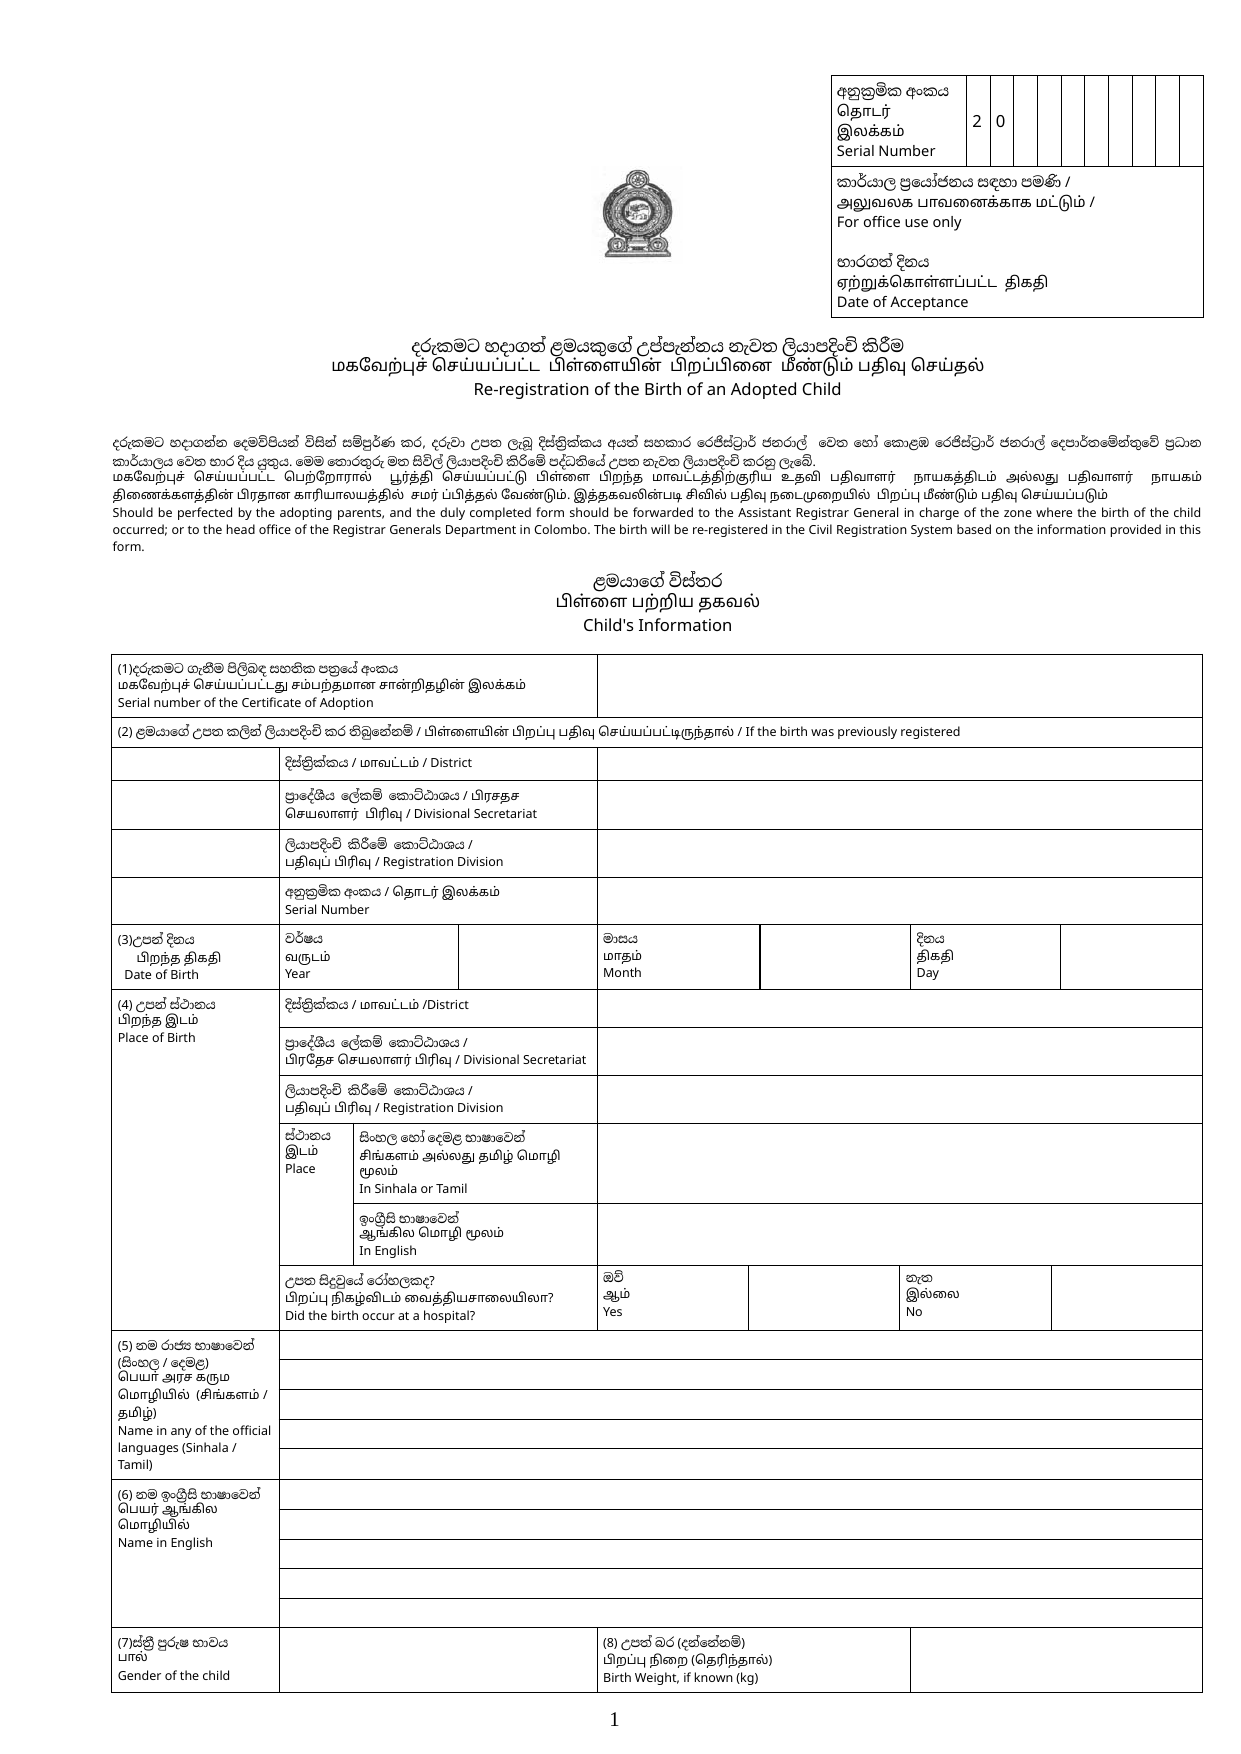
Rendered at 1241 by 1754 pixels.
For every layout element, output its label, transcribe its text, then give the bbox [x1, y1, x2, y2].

table_cell [598, 878, 1202, 924]
table_header [1133, 76, 1155, 166]
table_header අනුක්‍රමික අංකය தொடர் இலக்கம் Serial Number [832, 76, 966, 166]
table_cell [598, 1028, 1202, 1075]
table_cell (8) උපත් බර (දන්නේනම්) பிறப்பு நிறை (தெரிந்தால்) Birth Weight, if known (kg) [598, 1628, 910, 1692]
table_cell නැත இல்லை No [900, 1266, 1051, 1330]
table_cell ඔව් ஆம் Yes [598, 1266, 748, 1330]
table_cell [598, 781, 1202, 829]
table_cell (3)උපන් දිනය பிறந்த திகதி Date of Birth [112, 925, 279, 989]
table_cell [331, 166, 831, 317]
table_cell [598, 1076, 1202, 1123]
table_cell [112, 878, 279, 924]
table_cell [280, 1360, 1202, 1389]
table_header [1038, 76, 1061, 166]
table_header [598, 655, 1202, 717]
table_cell [459, 925, 597, 989]
table_cell ඉංග්‍රීසි භාෂාවෙන් ஆங்கில மொழி மூலம் In English [354, 1204, 597, 1265]
text மகவேற்புச் செய்யப்பட்ட பிள்ளையின் பிறப்பினை மீண்டும் பதிவு செய்தல் [112, 357, 1203, 378]
text Re-registration of the Birth of an Adopted Child [112, 378, 1203, 400]
table_cell කාර්යාල ප්‍රයෝජනය සඳහා පමණි / அலுவலக பாவனைக்காக மட்டும் / For office use only භාරගත් දිනය ஏற்றுக்கொள்ளப்பட்ட திகதி Date of Acceptance [832, 167, 1203, 317]
table_cell ස්ථානය இடம் Place [280, 1124, 353, 1265]
table_cell [112, 830, 279, 877]
table_cell වර්ෂය வருடம் Year [280, 925, 458, 989]
table_cell [1061, 925, 1202, 989]
table_cell දිස්ත්‍රික්කය / மாவட்டம் / District [280, 748, 597, 780]
table_cell උපත සිදුවුයේ රෝහලකද? பிறப்பு நிகழ்விடம் வைத்தியசாலையிலா? Did the birth occur at a hospital? [280, 1266, 597, 1330]
table_cell සිංහල හෝ දෙමළ භාෂාවෙන් சிங்களம் அல்லது தமிழ் மொழி மூலம் In Sinhala or Tamil [354, 1124, 597, 1203]
table_header 0 [991, 76, 1013, 166]
table_cell (2) ළමයාගේ උපත කලින් ලියාපදිංචි කර තිබුනේනම් / பிள்ளையின் பிறப்பு பதிவு செய்யப்பட்டிருந்தால் / If the birth was previously registered [112, 718, 1202, 747]
table_cell [598, 748, 1202, 780]
table_cell (7)ස්ත්‍රී පුරුෂ භාවය பால் Gender of the child [112, 1628, 279, 1692]
table_cell [280, 1449, 1202, 1479]
table_cell [280, 1540, 1202, 1568]
text දරුකමට හදාගන්න දෙමව්පියන් විසින් සම්පුර්ණ කර, දරුවා උපත ලැබූ දිස්ත්‍රික්කය අයත් සහකාර රෙජිස්ට්‍රාර් ජනරාල් වෙත හෝ කොළඹ රෙජිස්ට්‍රාර් ජනරාල් දෙපාර්තමේන්තුවේ ප්‍රධාන කාර්යාලය වෙත භාර දිය යුතුය. මෙම තොරතුරු මත සිවිල් ලියාපදිංචි කිරිමේ පද්ධතියේ උපත නැවත ලියාපදිංචි කරනු ලැබේ. [112, 434, 1203, 471]
table_cell [280, 1569, 1202, 1598]
table_cell [598, 990, 1202, 1027]
table_header [1014, 76, 1037, 166]
table_cell (4) උපන් ස්ථානය பிறந்த இடம் Place of Birth [112, 990, 279, 1203]
table_cell [112, 781, 279, 829]
table_cell (6) නම ඉංග්‍රීසි භාෂාවෙන් பெயர் ஆங்கில மொழியில் Name in English [112, 1480, 279, 1627]
table_header [331, 75, 831, 166]
text பிள்ளை பற்றிய தகவல் [112, 593, 1203, 614]
table_cell (5) නම රාජ්‍ය භාෂාවෙන් (සිංහල / දෙමළ) பெயா் அரச கரும மொழியில் (சிங்களம் / தமிழ்) Name in any of the official languages (Sinhala / Tamil) [112, 1331, 279, 1479]
table_cell ලියාපදිංචි කිරීමේ කොට්ඨාශය / பதிவுப் பிரிவு / Registration Division [280, 830, 597, 877]
table_cell දිස්ත්‍රික්කය / மாவட்டம் /District [280, 990, 597, 1027]
table_cell දිනය திகதி Day [911, 925, 1060, 989]
text ළම‌යාගේ විස්තර [112, 572, 1203, 593]
table_header [1062, 76, 1084, 166]
table_cell [280, 1390, 1202, 1418]
table_header (1)දරුකමට ගැනීම පිලිබඳ සහතික පත්‍රයේ අංකය மகவேற்புச் செய்யப்பட்டது சம்பற்தமான சான்றிதழின் இலக்கம் Serial number of the Certificate of Adoption [112, 655, 597, 717]
table_cell [911, 1628, 1202, 1692]
table_cell මාසය மாதம் Month [598, 925, 759, 989]
table_cell [749, 1266, 899, 1330]
table_cell ප්‍රාදේශීය ලේකම් කොට්ඨාශය / பிரதேச செயலாளர் பிரிவு / Divisional Secretariat [280, 1028, 597, 1075]
table_cell [280, 1480, 1202, 1509]
table_cell [112, 748, 279, 780]
picture [591, 166, 683, 264]
table_cell [280, 1420, 1202, 1448]
table_header [1180, 76, 1203, 166]
text Child's Information [112, 614, 1203, 636]
text Should be perfected by the adopting parents, and the duly completed form should be forwarded to the Assistant Registrar General in charge of the zone where the birth of the child occurred; or to the head office of the Registrar Generals Department in Colombo. The birth will be re-registered in the Civil Registration System based on the information provided in this form. [112, 504, 1203, 555]
text மகவேற்புச் செய்யப்பட்ட பெற்றோரால் பூர்த்தி செய்யப்பட்டு பிள்ளை பிறந்த மாவட்டத்திற்குரிய உதவி பதிவாளர் நாயகத்திடம் அல்லது பதிவாளர் நாயகம் திணைக்களத்தின் பிரதான காரியாலயத்தில் சமர் ப்பித்தல் வேண்டும். இத்தகவலின்படி சிவில் பதிவு நடைமுறையில் பிறப்பு மீண்டும் பதிவு செய்யப்படும் [112, 471, 1203, 504]
table_header 2 [967, 76, 990, 166]
table_cell [280, 1628, 597, 1692]
table_cell [112, 1203, 279, 1265]
table_header [1156, 76, 1179, 166]
table_cell ලියාපදිංචි කිරීමේ කොට්ඨාශය / பதிவுப் பிரிவு / Registration Division [280, 1076, 597, 1123]
text දරුකමට හදාගත් ළමයකුගේ උප්පැන්නය නැවත ලියාපදිංචි කිරීම [112, 334, 1203, 357]
table_cell ප්‍රාදේශීය ලේකම් කොට්ඨාශය / பிரசதச செயலாளர் பிரிவு / Divisional Secretariat [280, 781, 597, 829]
table_cell [598, 1124, 1202, 1203]
table_cell [1052, 1266, 1202, 1330]
table_cell [112, 1265, 279, 1330]
table_cell අනුක්‍රමික අංකය / தொடர் இலக்கம் Serial Number [280, 878, 597, 924]
table_cell [598, 830, 1202, 877]
table_cell [598, 1204, 1202, 1265]
table_cell [761, 925, 910, 989]
table_header [1085, 76, 1108, 166]
table_cell [280, 1510, 1202, 1538]
table_header [1109, 76, 1132, 166]
table_cell [280, 1599, 1202, 1627]
table_cell [280, 1331, 1202, 1359]
